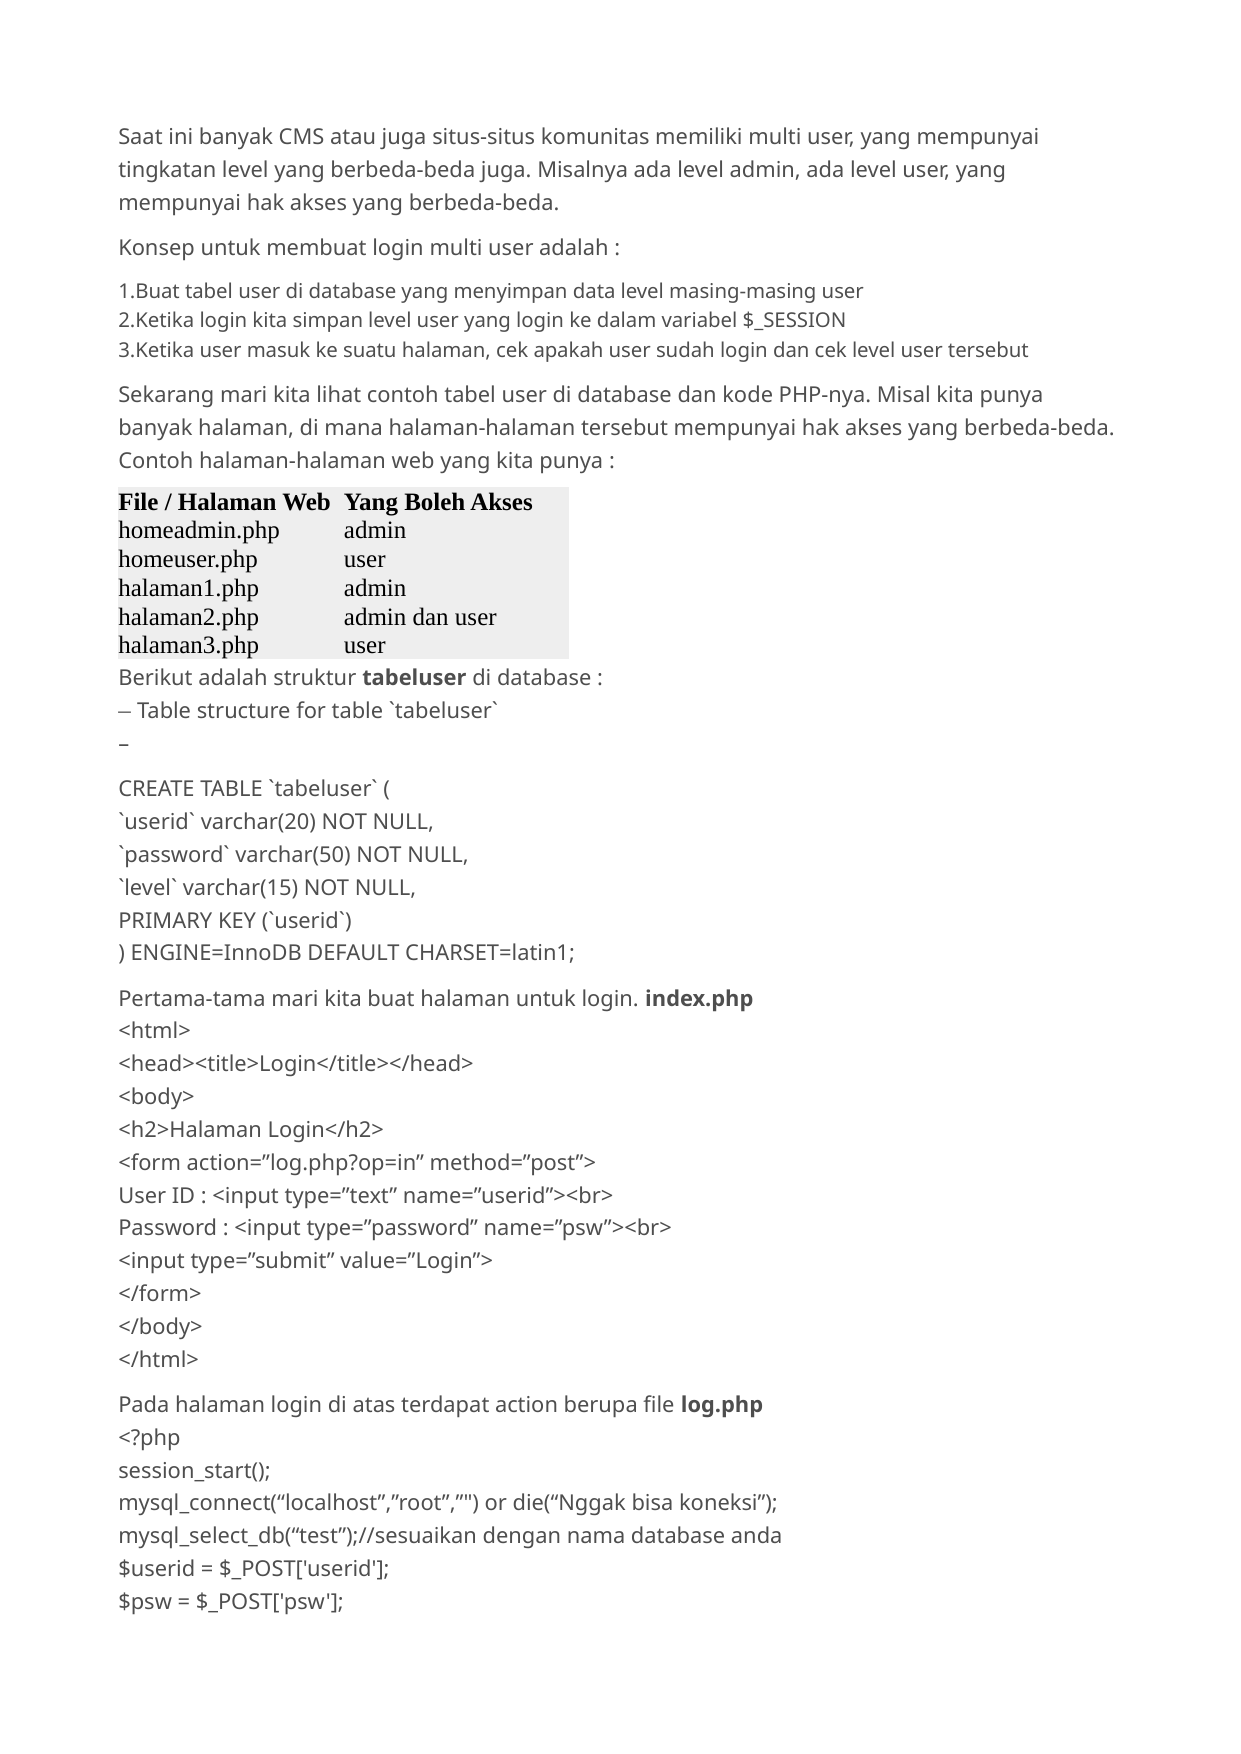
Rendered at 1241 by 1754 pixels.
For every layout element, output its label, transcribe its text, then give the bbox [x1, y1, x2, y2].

table_header Yang Boleh Akses [344, 487, 569, 516]
text Saat ini banyak CMS atau juga situs-situs komunitas memiliki multi user, yang mempunyai tingkatan level yang berbeda-beda juga. Misalnya ada level admin, ada level user, yang mempunyai hak akses yang berbeda-beda. [118, 118, 1122, 217]
text $userid = $_POST['userid']; $psw = $_POST['psw']; [118, 1550, 1122, 1616]
list Ketika user masuk ke suatu halaman, cek apakah user sudah login dan cek level user tersebut [118, 334, 1122, 363]
table_cell halaman1.php [118, 573, 344, 602]
table_cell user [344, 544, 569, 573]
text Pada halaman login di atas terdapat action berupa file log.php <?php session_start(); mysql_connect(“localhost”,”root”,”") or die(“Nggak bisa koneksi”); mysql_select_db(“test”);//sesuaikan dengan nama database anda [118, 1386, 1122, 1550]
table_cell halaman3.php [118, 631, 344, 659]
table_cell admin [344, 573, 569, 602]
list Ketika login kita simpan level user yang login ke dalam variabel $_SESSION [118, 304, 1122, 334]
table_header File / Halaman Web [118, 487, 344, 516]
table_cell admin [344, 516, 569, 544]
text CREATE TABLE `tabeluser` ( `userid` varchar(20) NOT NULL, `password` varchar(50) NOT NULL, `level` varchar(15) NOT NULL, PRIMARY KEY (`userid`) ) ENGINE=InnoDB DEFAULT CHARSET=latin1; [118, 770, 1122, 967]
table_cell homeuser.php [118, 544, 344, 573]
text Sekarang mari kita lihat contoh tabel user di database dan kode PHP-nya. Misal kita punya banyak halaman, di mana halaman-halaman tersebut mempunyai hak akses yang berbeda-beda. Contoh halaman-halaman web yang kita punya : [118, 376, 1122, 474]
text – Table structure for table `tabeluser` – [118, 692, 1122, 758]
text Berikut adalah struktur tabeluser di database : [118, 659, 1122, 692]
text Pertama-tama mari kita buat halaman untuk login. index.php [118, 980, 1122, 1012]
table_cell homeadmin.php [118, 516, 344, 544]
list Buat tabel user di database yang menyimpan data level masing-masing user [118, 274, 1122, 304]
text Konsep untuk membuat login multi user adalah : [118, 229, 1122, 262]
table_cell halaman2.php [118, 602, 344, 631]
text <html> <head><title>Login</title></head> <body> <h2>Halaman Login</h2> <form action=”log.php?op=in” method=”post”> User ID : <input type=”text” name=”userid”><br> Password : <input type=”password” name=”psw”><br> <input type=”submit” value=”Login”> </form> </body> </html> [118, 1012, 1122, 1373]
table_cell user [344, 631, 569, 659]
table_cell admin dan user [344, 602, 569, 631]
